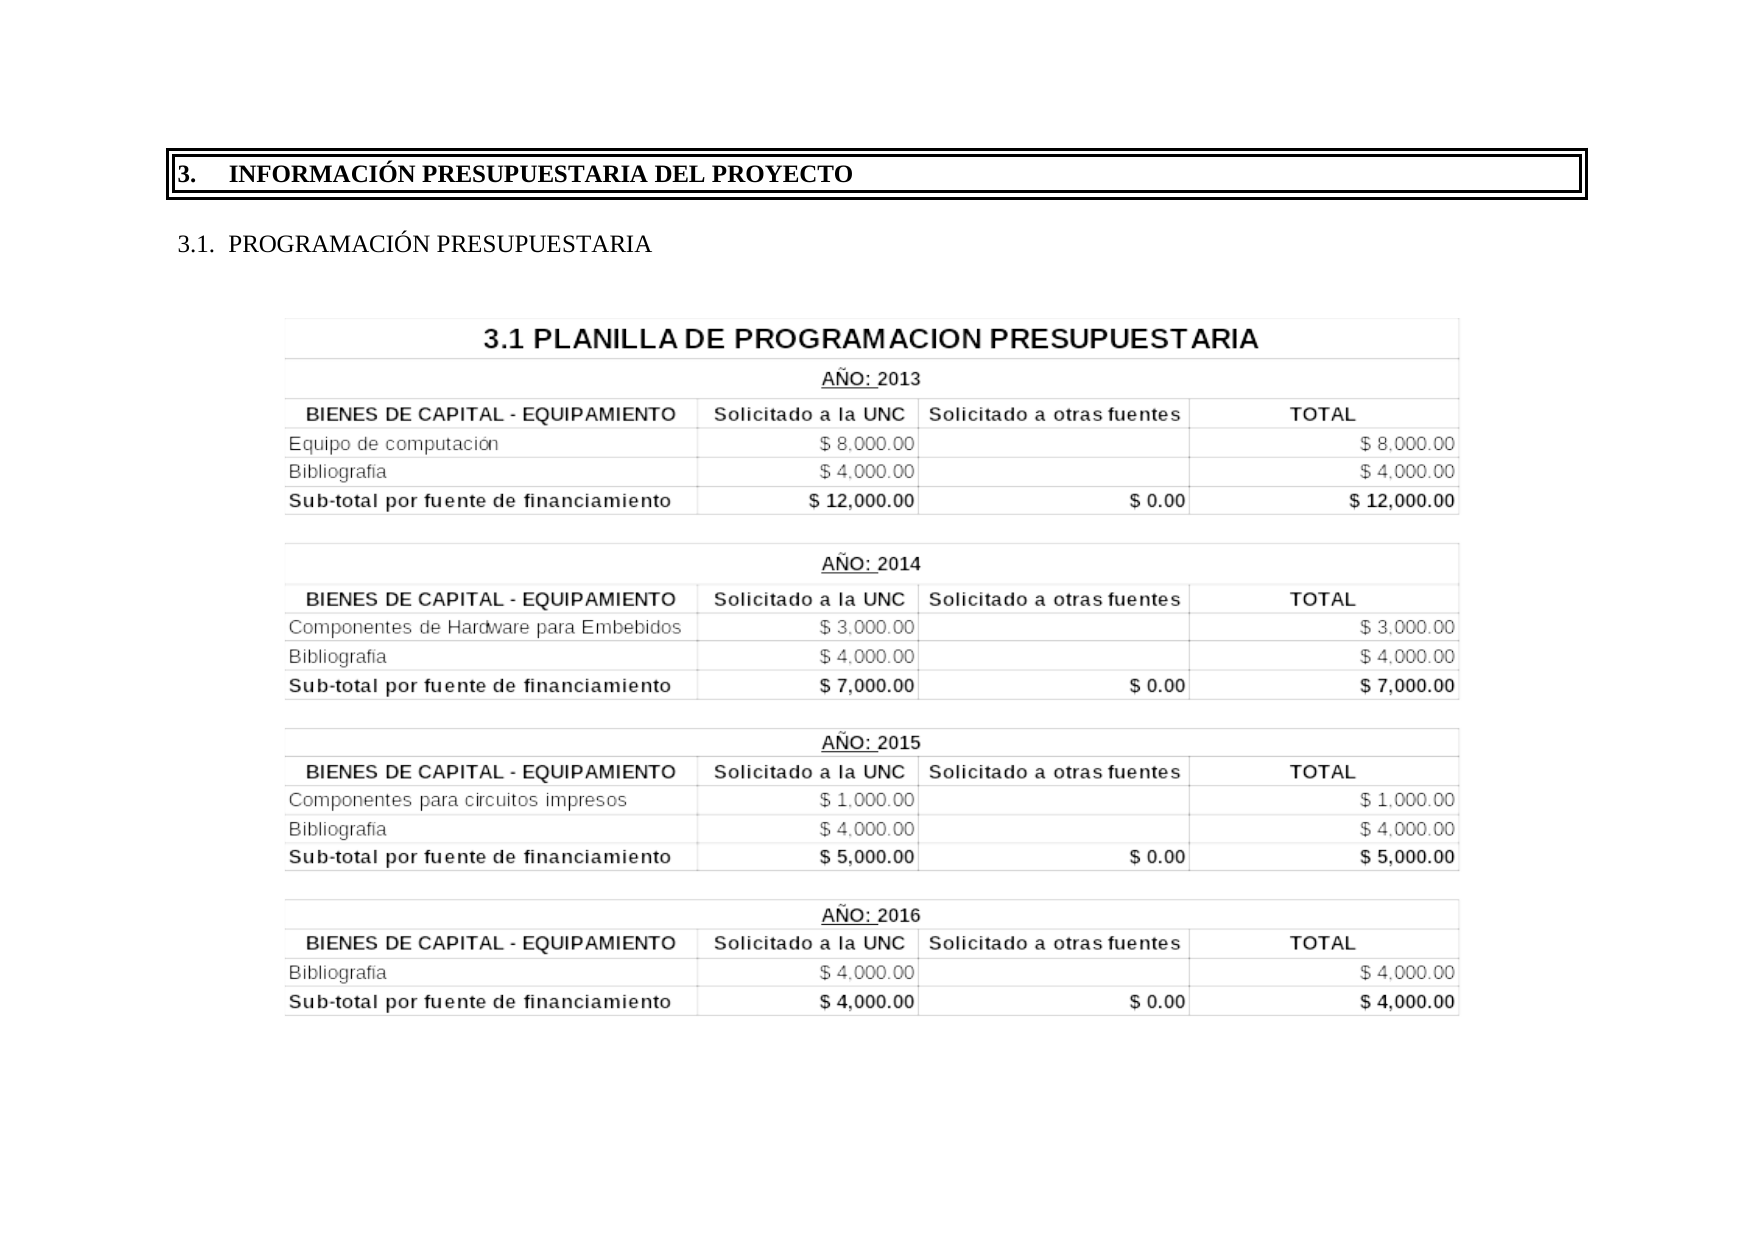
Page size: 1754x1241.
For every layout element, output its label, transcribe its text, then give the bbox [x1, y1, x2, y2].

text 3.1. PROGRAMACIÓN PRESUPUESTARIA [177, 229, 1577, 258]
list 3. INFORMACIÓN PRESUPUESTARIA DEL PROYECTO [169, 151, 1585, 197]
